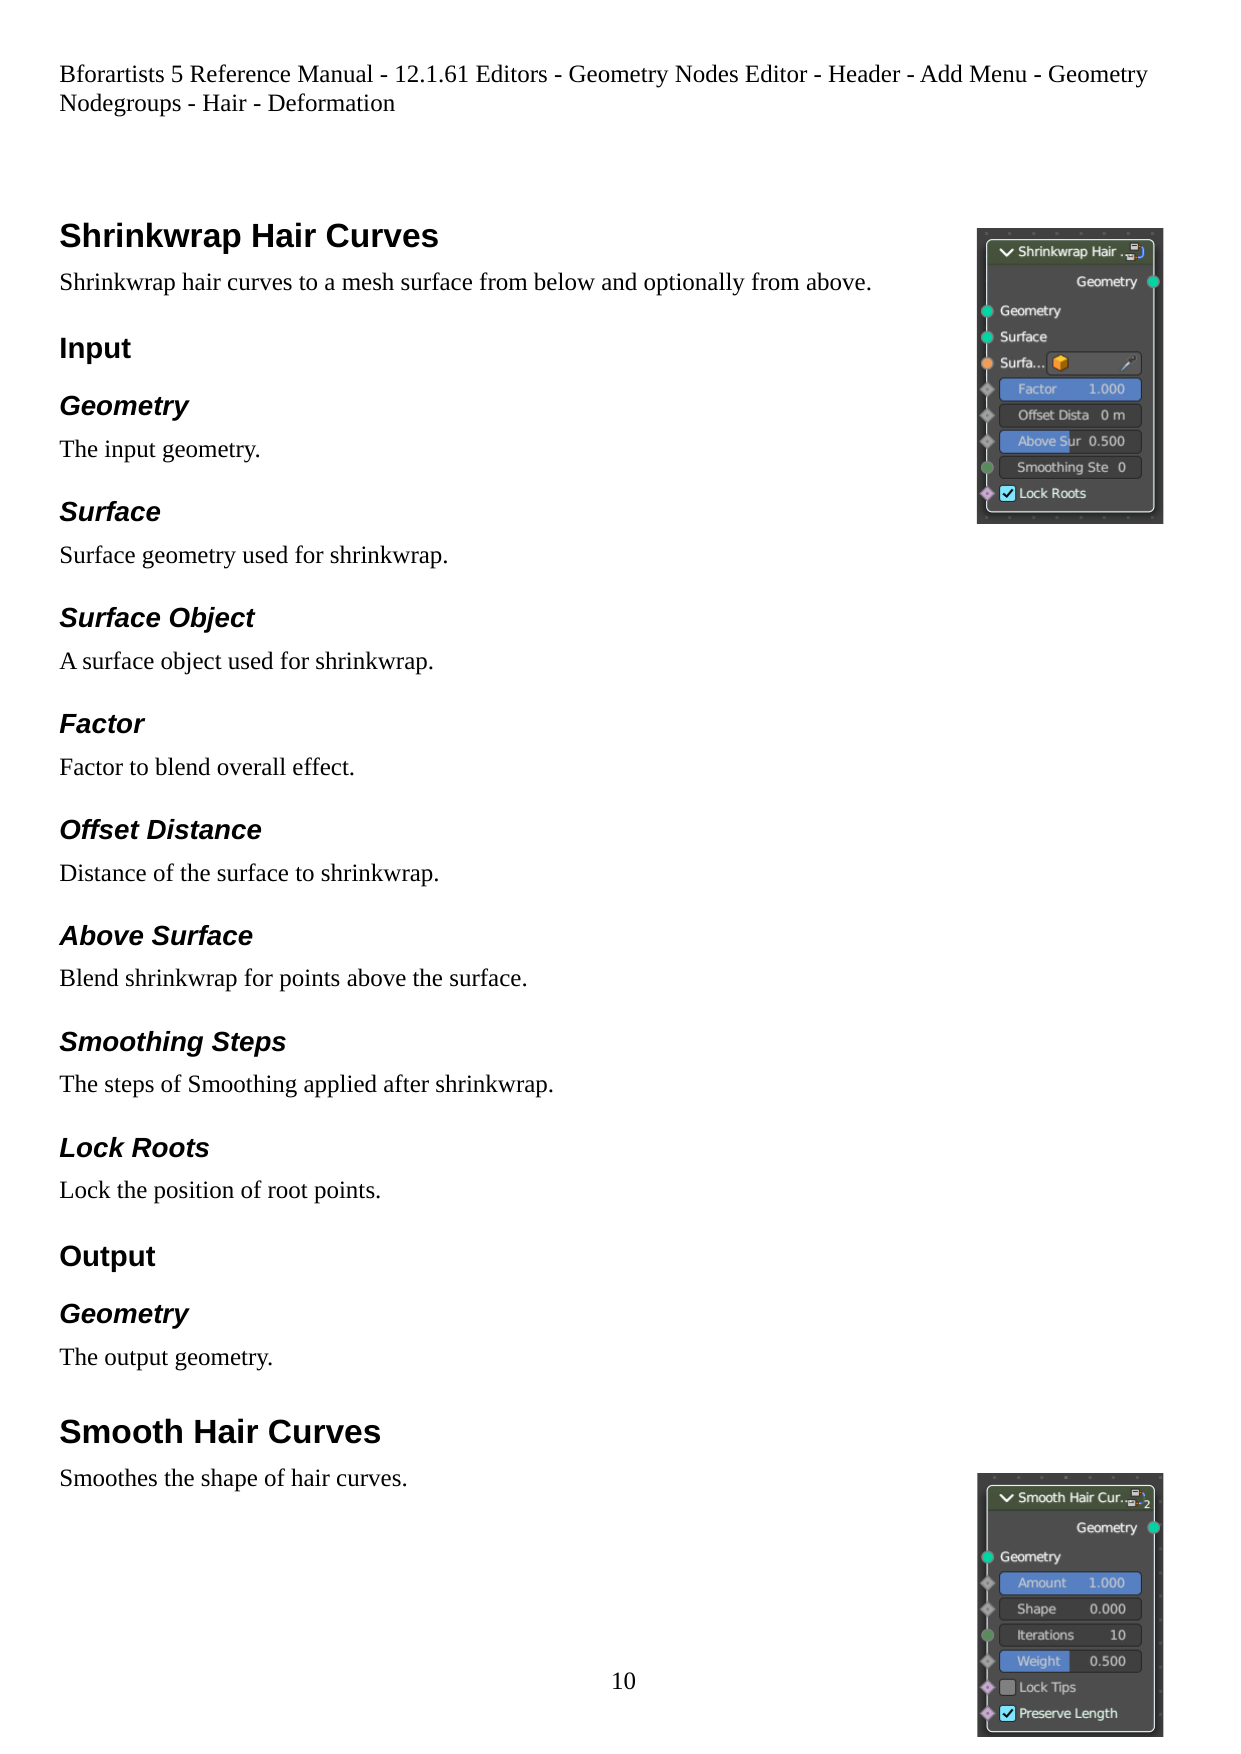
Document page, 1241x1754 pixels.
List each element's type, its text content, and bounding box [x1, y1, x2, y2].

subtitle Smooth Hair Curves [59, 1412, 1181, 1451]
subtitle Shrinkwrap Hair Curves [59, 216, 1181, 254]
subtitle [1164, 389, 1181, 421]
subtitle Geometry [59, 389, 976, 421]
subtitle Lock Roots [59, 1131, 1181, 1163]
text The output geometry. [59, 1342, 1181, 1371]
text Lock the position of root points. [59, 1175, 1181, 1204]
text Factor to blend overall effect. [59, 752, 1181, 780]
picture [977, 1473, 1164, 1737]
subtitle Surface Object [59, 601, 1181, 633]
subtitle Smoothing Steps [59, 1025, 1181, 1057]
subtitle Offset Distance [59, 813, 1181, 845]
text [1164, 434, 1181, 463]
subtitle Geometry [59, 1298, 1181, 1330]
text The input geometry. [59, 434, 976, 463]
text Smoothes the shape of hair curves. [59, 1463, 1181, 1492]
text Shrinkwrap hair curves to a mesh surface from below and optionally from above. [59, 267, 976, 296]
picture [976, 228, 1164, 524]
subtitle Output [59, 1239, 1181, 1273]
subtitle Input [59, 331, 976, 364]
text Distance of the surface to shrinkwrap. [59, 858, 1181, 886]
subtitle Above Surface [59, 919, 1181, 951]
text The steps of Smoothing applied after shrinkwrap. [59, 1069, 1181, 1098]
text Surface geometry used for shrinkwrap. [59, 540, 1181, 568]
subtitle [1164, 331, 1181, 364]
text Blend shrinkwrap for points above the surface. [59, 963, 1181, 992]
text A surface object used for shrinkwrap. [59, 646, 1181, 674]
subtitle Factor [59, 707, 1181, 739]
subtitle Surface [59, 495, 1181, 527]
